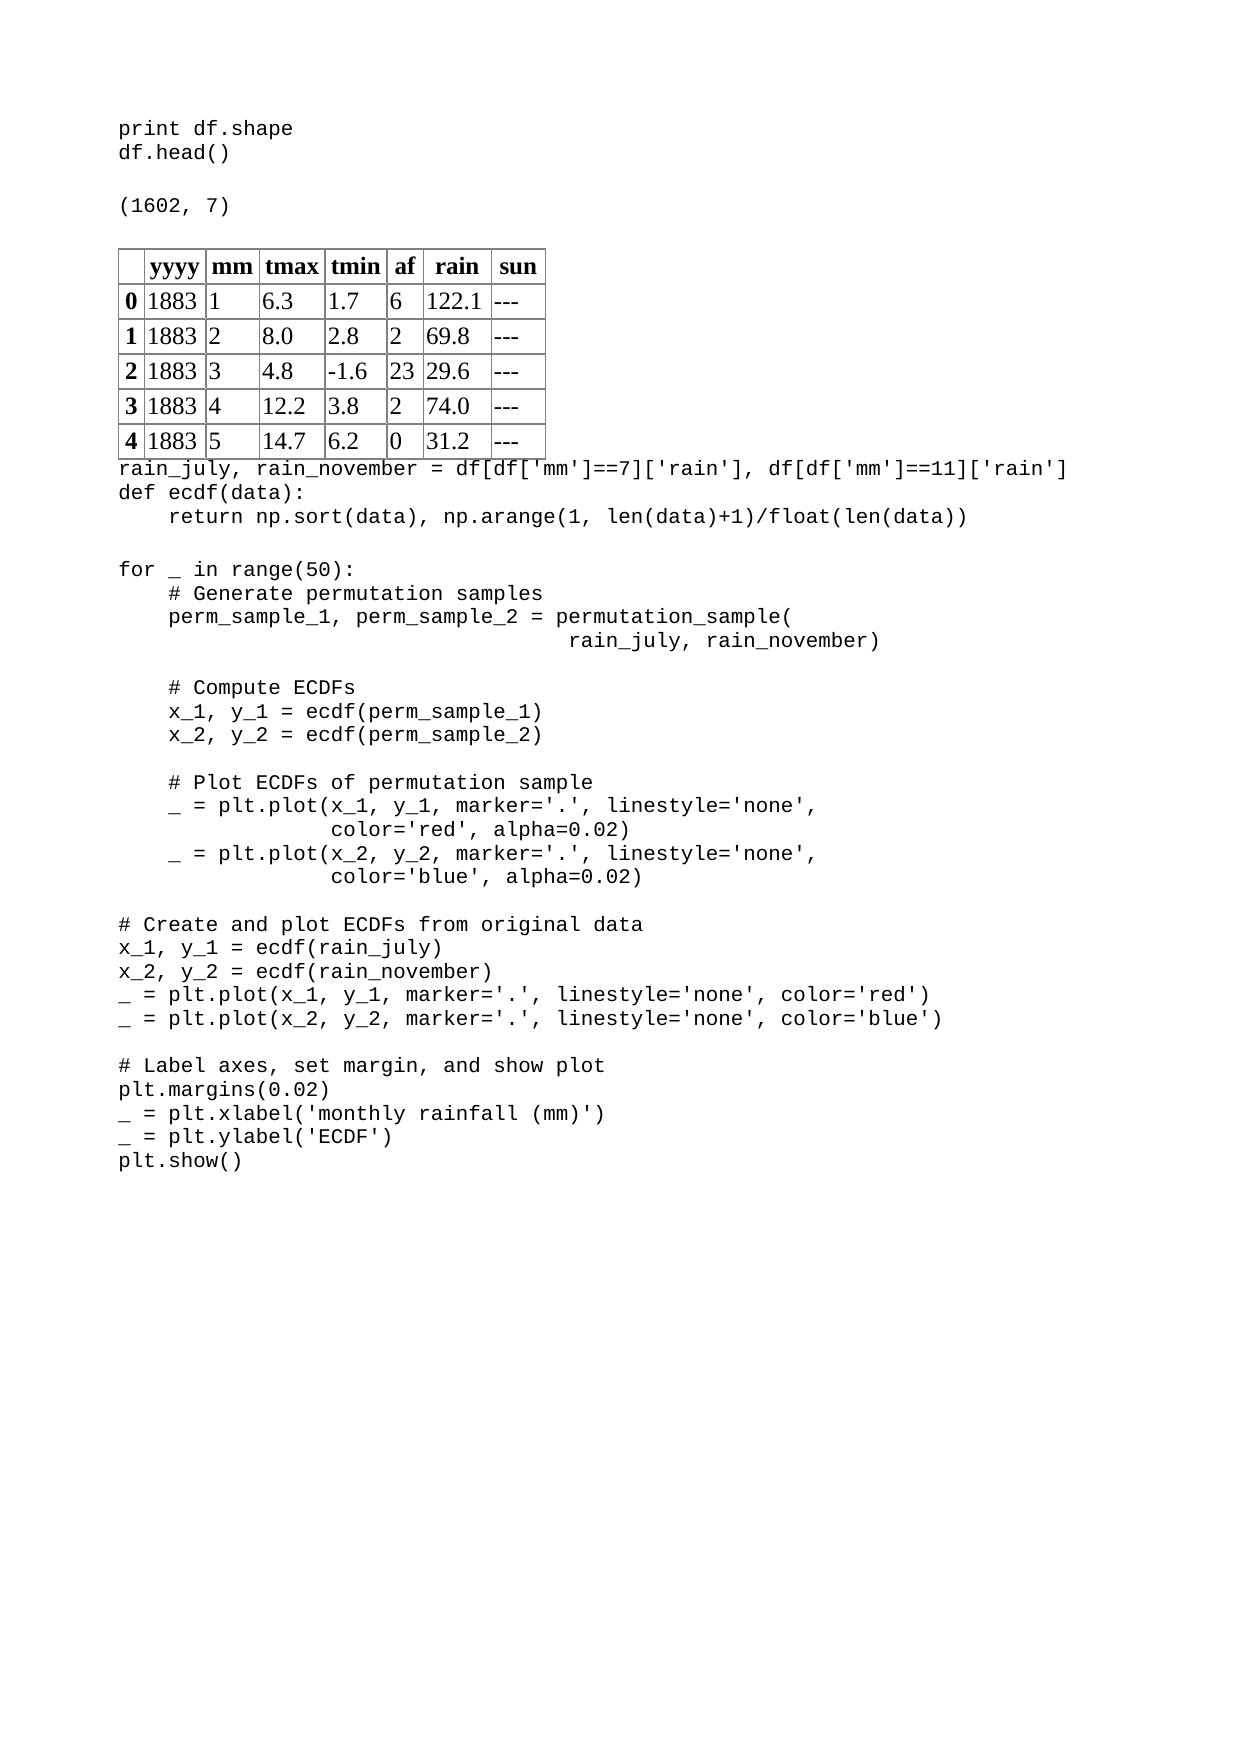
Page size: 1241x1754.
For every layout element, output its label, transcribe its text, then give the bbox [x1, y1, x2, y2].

text _ = plt.plot(x_2, y_2, marker='.', linestyle='none', color='blue') [118, 1008, 1122, 1032]
text _ = plt.plot(x_1, y_1, marker='.', linestyle='none', color='red') [118, 984, 1122, 1008]
text # Generate permutation samples [118, 582, 1122, 606]
table_cell 0 [388, 425, 423, 458]
table_header tmin [326, 250, 386, 283]
table_cell 12.2 [260, 390, 324, 423]
table_cell 6.2 [326, 425, 386, 458]
text # Create and plot ECDFs from original data [118, 913, 1122, 937]
table_cell 8.0 [260, 320, 324, 353]
table_cell 1883 [145, 425, 205, 458]
table_cell 74.0 [424, 390, 491, 423]
table_cell --- [492, 285, 545, 318]
text df.head() [118, 142, 1122, 165]
text rain_july, rain_november) [118, 630, 1122, 653]
table_cell --- [492, 355, 545, 388]
table_cell 23 [388, 355, 423, 388]
text def ecdf(data): [118, 482, 1122, 506]
table_cell 31.2 [424, 425, 491, 458]
table_cell 1883 [145, 355, 205, 388]
table_cell 6.3 [260, 285, 324, 318]
text perm_sample_1, perm_sample_2 = permutation_sample( [118, 606, 1122, 630]
table_cell 4.8 [260, 355, 324, 388]
text color='red', alpha=0.02) [118, 819, 1122, 843]
text # Plot ECDFs of permutation sample [118, 772, 1122, 795]
table_cell 0 [119, 285, 144, 318]
table_cell --- [492, 425, 545, 458]
text # Compute ECDFs [118, 677, 1122, 701]
text _ = plt.plot(x_1, y_1, marker='.', linestyle='none', [118, 795, 1122, 819]
table_cell 1883 [145, 320, 205, 353]
table_cell 2 [388, 320, 423, 353]
table_cell 29.6 [424, 355, 491, 388]
table_header rain [424, 250, 491, 283]
text _ = plt.plot(x_2, y_2, marker='.', linestyle='none', [118, 843, 1122, 866]
table_cell 1 [207, 285, 259, 318]
table_cell 3.8 [326, 390, 386, 423]
table_cell 2 [119, 355, 144, 388]
table_cell --- [492, 320, 545, 353]
table_header mm [207, 250, 259, 283]
table_cell 122.1 [424, 285, 491, 318]
text color='blue', alpha=0.02) [118, 866, 1122, 890]
table_header sun [492, 250, 545, 283]
text _ = plt.ylabel('ECDF') [118, 1126, 1122, 1150]
table_cell 4 [207, 390, 259, 423]
table_cell 1.7 [326, 285, 386, 318]
table_cell 5 [207, 425, 259, 458]
table_header yyyy [145, 250, 205, 283]
text x_1, y_1 = ecdf(perm_sample_1) [118, 701, 1122, 724]
table_cell 1883 [145, 285, 205, 318]
text plt.show() [118, 1150, 1122, 1174]
text (1602, 7) [118, 195, 1122, 218]
table_cell 2 [388, 390, 423, 423]
table_cell 1883 [145, 390, 205, 423]
table_header [119, 250, 144, 283]
text for _ in range(50): [118, 559, 1122, 582]
table_cell 14.7 [260, 425, 324, 458]
table_cell 2 [207, 320, 259, 353]
text # Label axes, set margin, and show plot [118, 1055, 1122, 1079]
table_cell -1.6 [326, 355, 386, 388]
text print df.shape [118, 118, 1122, 142]
table_cell --- [492, 390, 545, 423]
text rain_july, rain_november = df[df['mm']==7]['rain'], df[df['mm']==11]['rain'] [118, 458, 1122, 482]
text _ = plt.xlabel('monthly rainfall (mm)') [118, 1103, 1122, 1126]
table_cell 69.8 [424, 320, 491, 353]
text x_2, y_2 = ecdf(rain_november) [118, 961, 1122, 984]
table_cell 2.8 [326, 320, 386, 353]
text x_1, y_1 = ecdf(rain_july) [118, 937, 1122, 961]
table_cell 4 [119, 425, 144, 458]
table_header tmax [260, 250, 324, 283]
table_cell 6 [388, 285, 423, 318]
text plt.margins(0.02) [118, 1079, 1122, 1103]
table_cell 3 [119, 390, 144, 423]
table_header af [388, 250, 423, 283]
text x_2, y_2 = ecdf(perm_sample_2) [118, 724, 1122, 748]
table_cell 1 [119, 320, 144, 353]
table_cell 3 [207, 355, 259, 388]
text return np.sort(data), np.arange(1, len(data)+1)/float(len(data)) [118, 506, 1122, 529]
